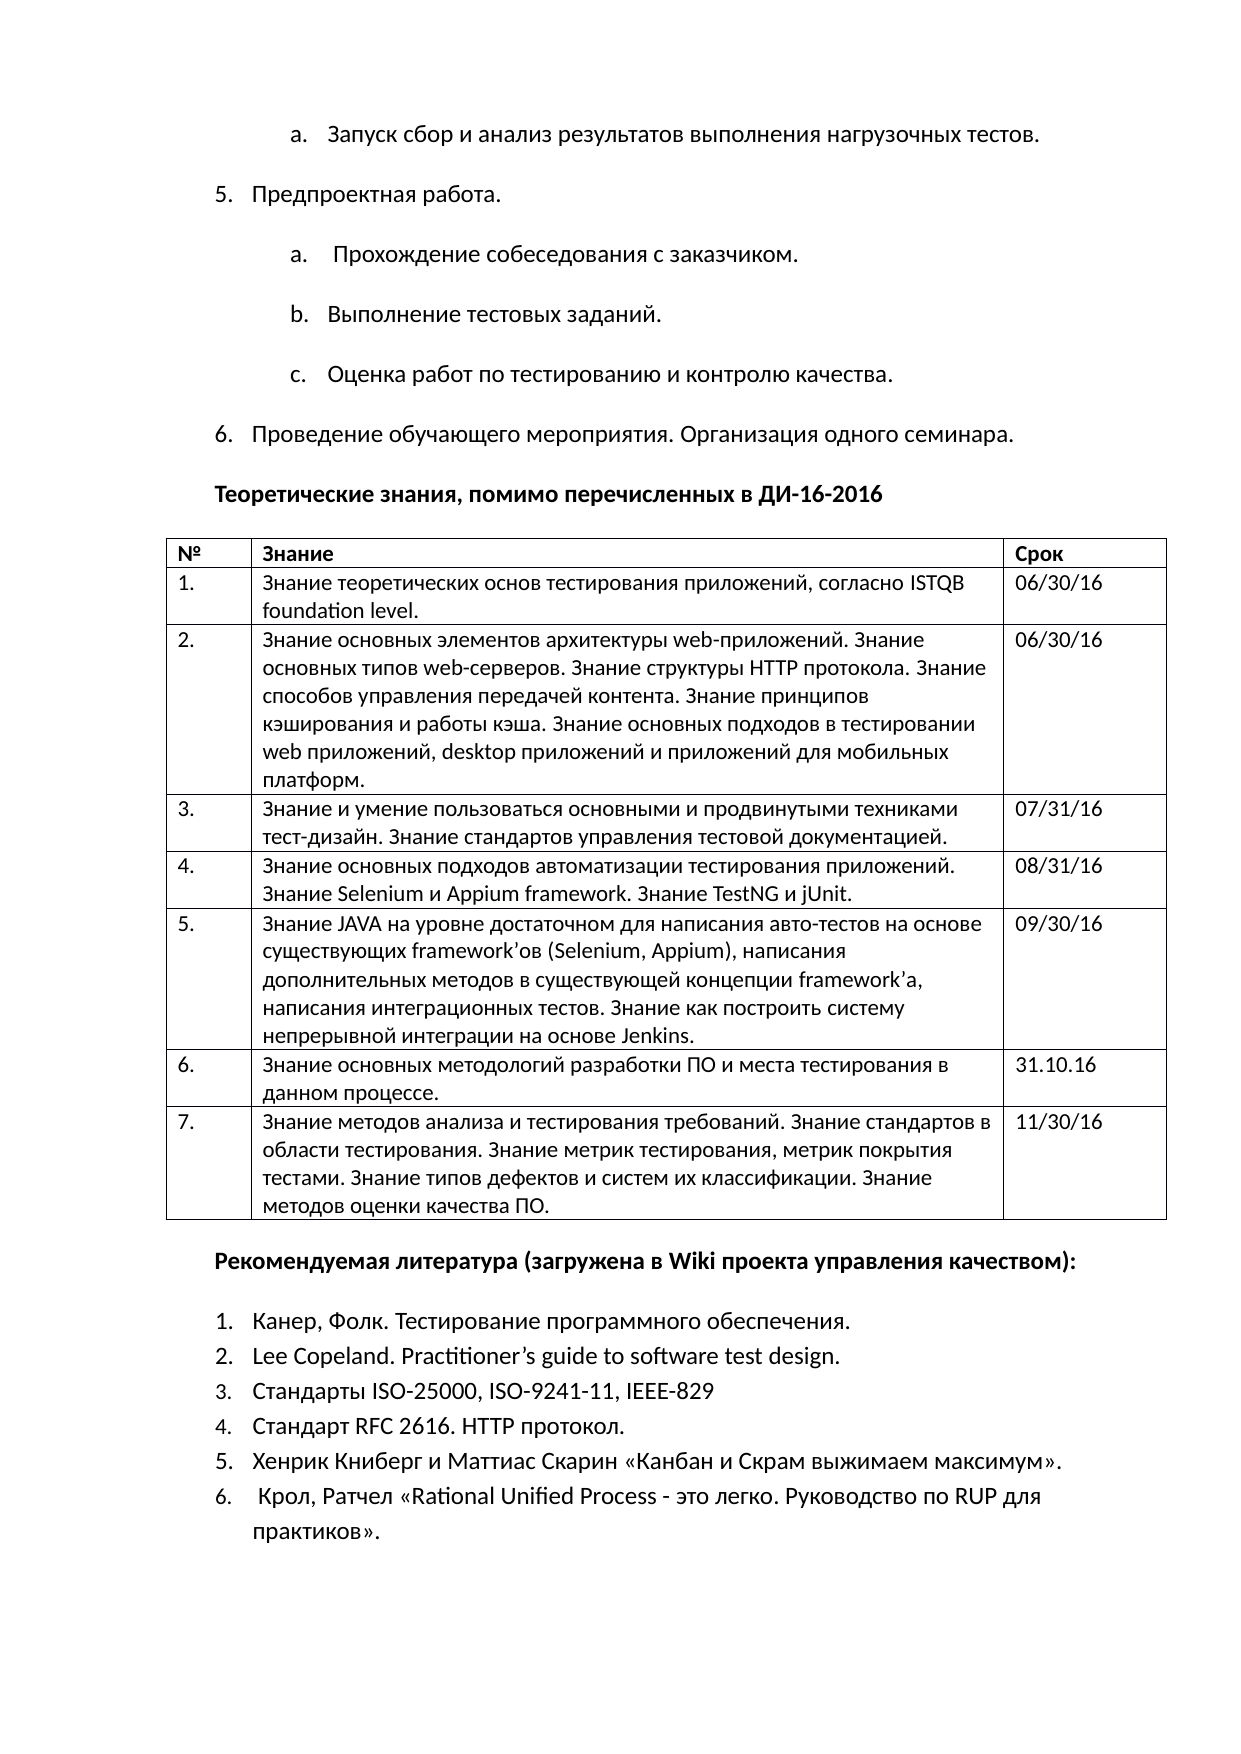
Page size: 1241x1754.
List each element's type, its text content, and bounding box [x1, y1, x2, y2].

table_cell 2. [167, 625, 251, 793]
list Канер, Фолк. Тестирование программного обеспечения. [215, 1305, 1152, 1336]
table_cell Знание основных элементов архитектуры web-приложений. Знание основных типов web-серверов. Знание структуры HTTP протокола. Знание способов управления передачей контента. Знание принципов кэширования и работы кэша. Знание основных подходов в тестировании web приложений, desktop приложений и приложений для мобильных платформ. [252, 625, 1003, 793]
table_cell Знание JAVA на уровне достаточном для написания авто-тестов на основе существующих framework’ов (Selenium, Appium), написания дополнительных методов в существующей концепции framework’а, написания интеграционных тестов. Знание как построить систему непрерывной интеграции на основе Jenkins. [252, 909, 1003, 1049]
table_cell 31.10.16 [1004, 1050, 1166, 1106]
table_cell 5. [167, 909, 251, 1049]
table_cell 07/31/16 [1004, 795, 1166, 851]
table_cell Знание теоретических основ тестирования приложений, согласно ISTQB foundation level. [252, 568, 1003, 624]
table_cell 4. [167, 852, 251, 908]
list Оценка работ по тестированию и контролю качества. [290, 358, 1152, 389]
table_header Срок [1004, 539, 1166, 567]
list Прохождение собеседования с заказчиком. [290, 238, 1152, 269]
list Проведение обучающего мероприятия. Организация одного семинара. [214, 418, 1152, 449]
table_cell 3. [167, 795, 251, 851]
table_cell Знание и умение пользоваться основными и продвинутыми техниками тест-дизайн. Знание стандартов управления тестовой документацией. [252, 795, 1003, 851]
table_header № [167, 539, 251, 567]
text Рекомендуемая литература (загружена в Wiki проекта управления качеством): [214, 1245, 1152, 1276]
list Выполнение тестовых заданий. [290, 298, 1152, 329]
table_cell 6. [167, 1050, 251, 1106]
table_cell 11/30/16 [1004, 1107, 1166, 1219]
table_cell 09/30/16 [1004, 909, 1166, 1049]
table_cell 06/30/16 [1004, 625, 1166, 793]
table_cell 08/31/16 [1004, 852, 1166, 908]
list Запуск сбор и анализ результатов выполнения нагрузочных тестов. [290, 118, 1152, 149]
table_cell 7. [167, 1107, 251, 1219]
list Крол, Ратчел «Rational Unified Process - это легко. Руководство по RUP для практиков». [215, 1480, 1152, 1546]
text Теоретические знания, помимо перечисленных в ДИ-16-2016 [214, 478, 1152, 509]
table_cell Знание основных подходов автоматизации тестирования приложений. Знание Selenium и Appium framework. Знание TestNG и jUnit. [252, 852, 1003, 908]
table_cell Знание методов анализа и тестирования требований. Знание стандартов в области тестирования. Знание метрик тестирования, метрик покрытия тестами. Знание типов дефектов и систем их классификации. Знание методов оценки качества ПО. [252, 1107, 1003, 1219]
list Хенрик Книберг и Маттиас Скарин «Канбан и Скрам выжимаем максимум». [215, 1445, 1152, 1476]
list Lee Copeland. Practitioner’s guide to software test design. [215, 1340, 1152, 1371]
table_header Знание [252, 539, 1003, 567]
table_cell Знание основных методологий разработки ПО и места тестирования в данном процессе. [252, 1050, 1003, 1106]
list Стандарты ISO-25000, ISO-9241-11, IEEE-829 [215, 1375, 1152, 1406]
table_cell 06/30/16 [1004, 568, 1166, 624]
list Стандарт RFC 2616. HTTP протокол. [215, 1410, 1152, 1441]
table_cell 1. [167, 568, 251, 624]
list Предпроектная работа. [214, 178, 1152, 209]
